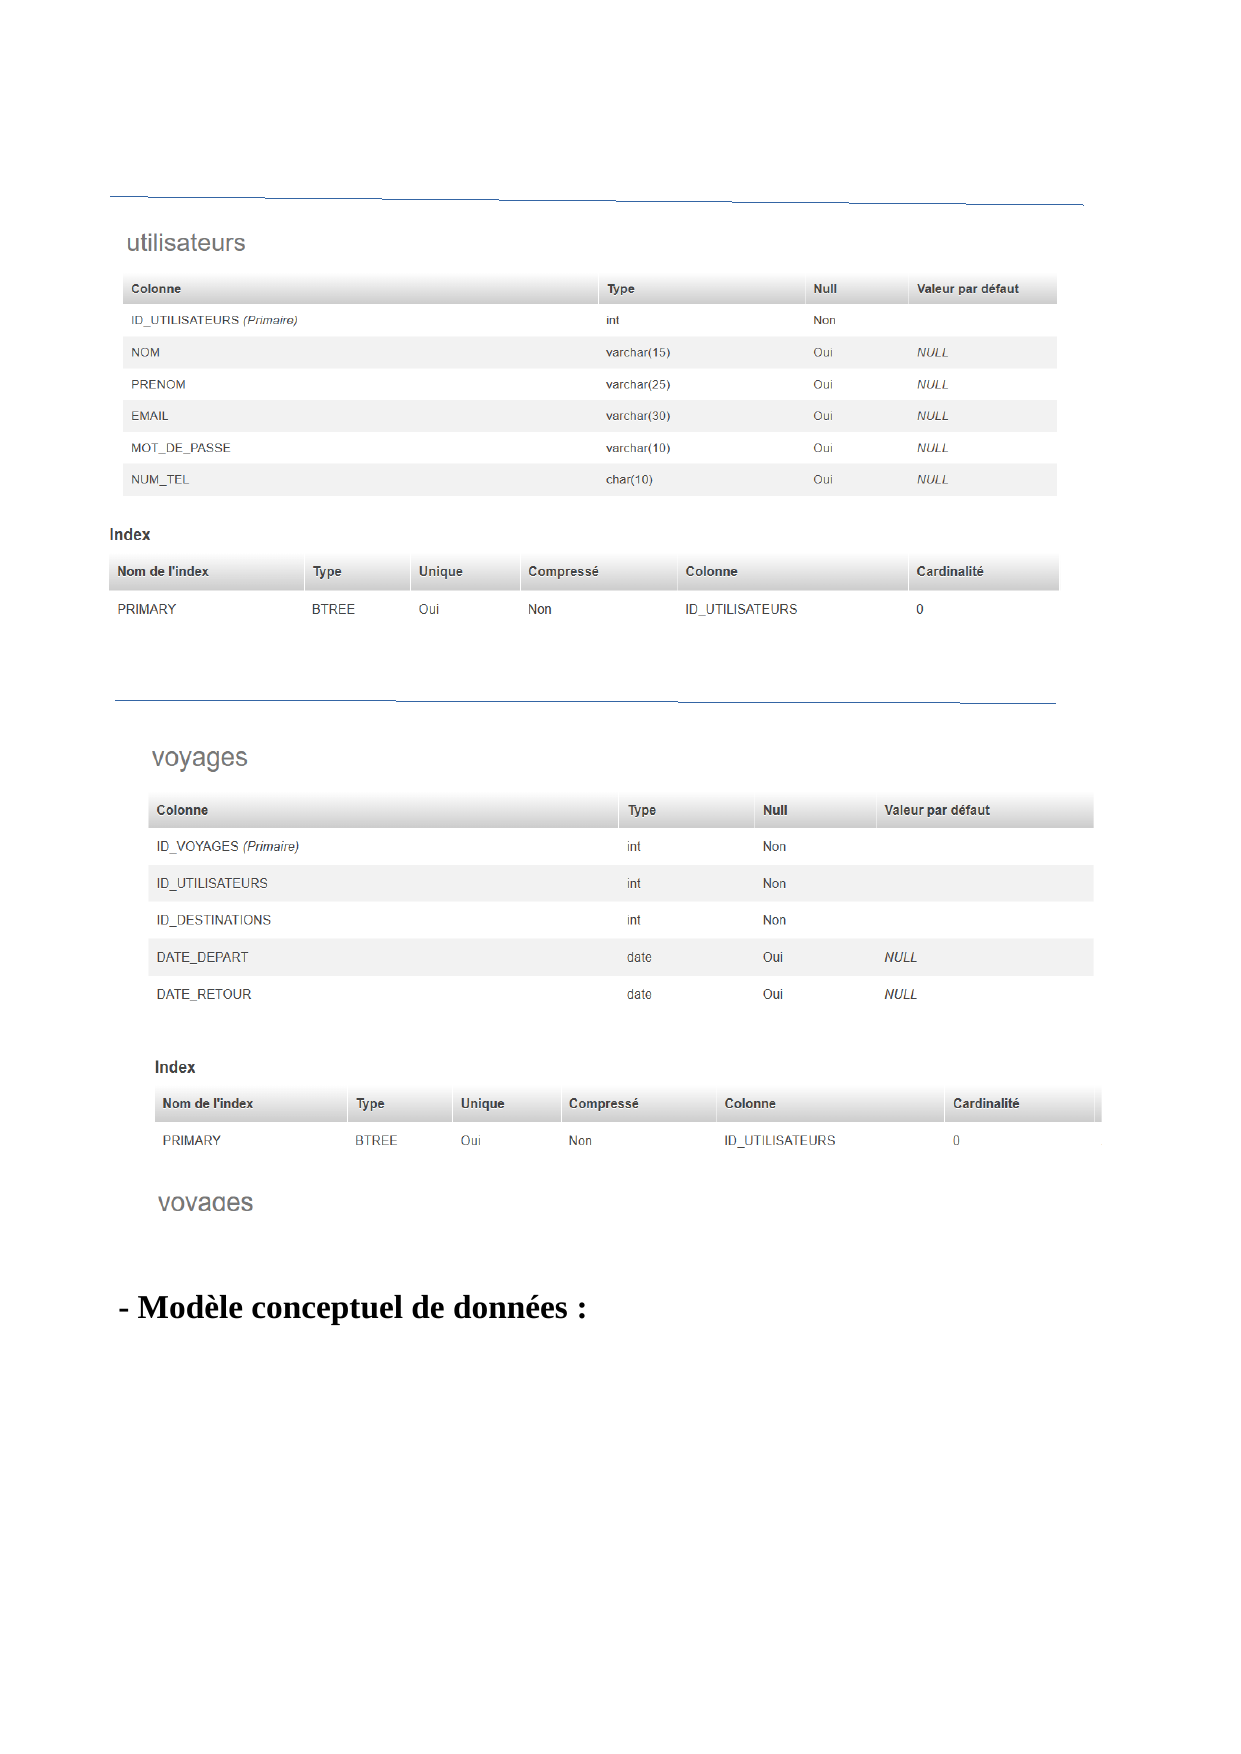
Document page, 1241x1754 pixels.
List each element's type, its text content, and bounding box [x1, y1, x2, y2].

picture [141, 1046, 1102, 1211]
picture [116, 224, 1057, 499]
picture [104, 519, 1061, 656]
text - Modèle conceptuel de données : [118, 1287, 1122, 1325]
picture [134, 731, 1094, 1024]
